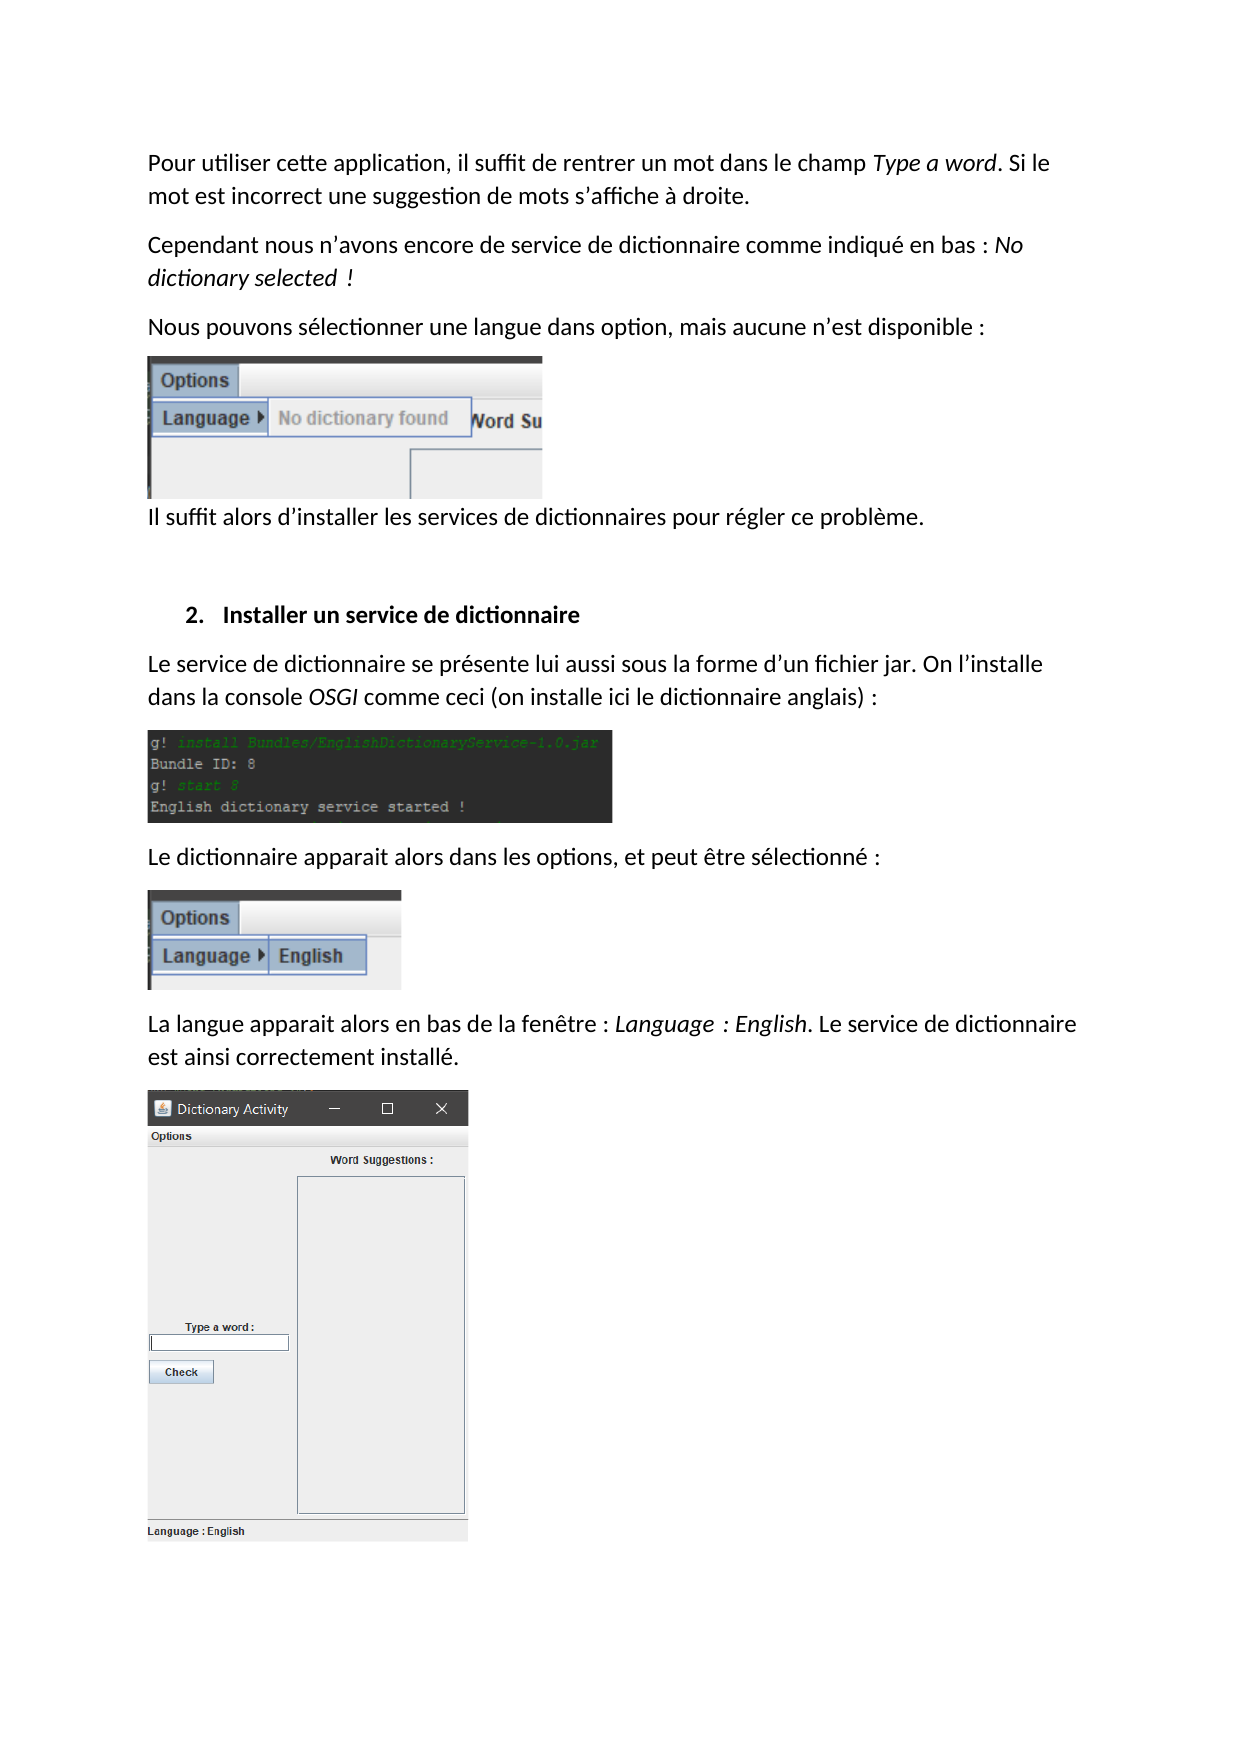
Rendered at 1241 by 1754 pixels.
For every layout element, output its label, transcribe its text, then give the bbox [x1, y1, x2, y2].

text Pour utiliser cette application, il suffit de rentrer un mot dans le champ Type a word. Si le mot est incorrect une suggestion de mots s’affiche à droite. [148, 148, 1093, 211]
list Installer un service de dictionnaire [185, 599, 1093, 630]
text Le service de dictionnaire se présente lui aussi sous la forme d’un fichier jar. On l’installe dans la console OSGI comme ceci (on installe ici le dictionnaire anglais) : [148, 648, 1093, 712]
text Nous pouvons sélectionner une langue dans option, mais aucune n’est disponible : [148, 311, 1093, 342]
text Il suffit alors d’installer les services de dictionnaires pour régler ce problème. [148, 361, 1093, 531]
text Le dictionnaire apparait alors dans les options, et peut être sélectionné : [148, 841, 1093, 872]
text La langue apparait alors en bas de la fenêtre : Language : English. Le service de dictionnaire est ainsi correctement installé. [148, 1008, 1093, 1071]
text Cependant nous n’avons encore de service de dictionnaire comme indiqué en bas : No dictionary selected ! [148, 229, 1093, 293]
